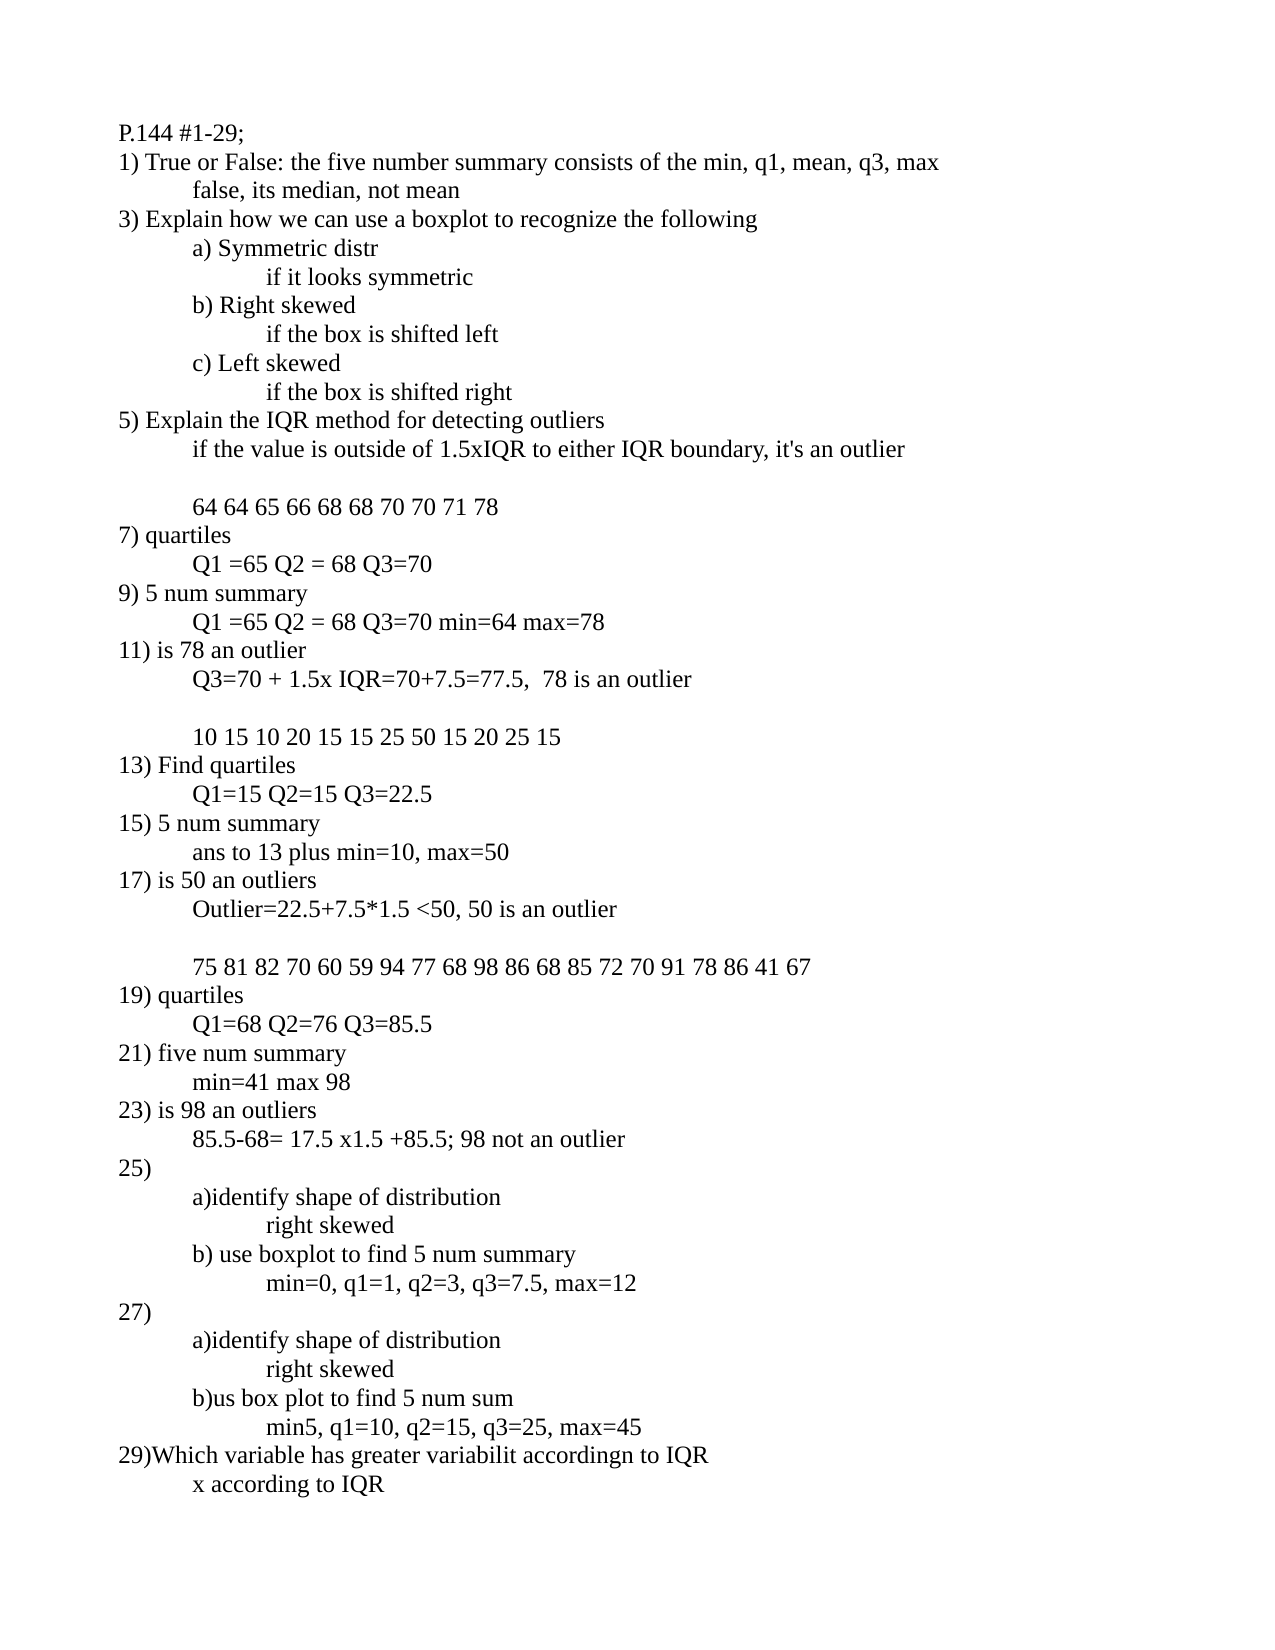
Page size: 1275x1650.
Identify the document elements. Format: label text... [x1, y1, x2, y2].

text 27) [118, 1297, 1157, 1326]
text min5, q1=10, q2=15, q3=25, max=45 [118, 1412, 1157, 1441]
text if it looks symmetric [118, 262, 1157, 291]
text 13) Find quartiles [118, 751, 1157, 779]
text 29)Which variable has greater variabilit accordingn to IQR [118, 1441, 1157, 1469]
text 10 15 10 20 15 15 25 50 15 20 25 15 [118, 722, 1157, 751]
text 9) 5 num summary [118, 578, 1157, 607]
text right skewed [118, 1354, 1157, 1383]
text 17) is 50 an outliers [118, 866, 1157, 894]
text b)us box plot to find 5 num sum [118, 1383, 1157, 1412]
text Q1=68 Q2=76 Q3=85.5 [118, 1009, 1157, 1038]
text 11) is 78 an outlier [118, 636, 1157, 664]
text min=41 max 98 [118, 1067, 1157, 1096]
text 64 64 65 66 68 68 70 70 71 78 [118, 492, 1157, 521]
text 21) five num summary [118, 1038, 1157, 1067]
text Q1 =65 Q2 = 68 Q3=70 [118, 549, 1157, 578]
text Q1 =65 Q2 = 68 Q3=70 min=64 max=78 [118, 607, 1157, 636]
text x according to IQR [118, 1469, 1157, 1498]
text right skewed [118, 1211, 1157, 1239]
text 3) Explain how we can use a boxplot to recognize the following [118, 204, 1157, 233]
text b) use boxplot to find 5 num summary [118, 1239, 1157, 1268]
text if the value is outside of 1.5xIQR to either IQR boundary, it's an outlier [118, 434, 1157, 463]
text if the box is shifted right [118, 377, 1157, 406]
text 5) Explain the IQR method for detecting outliers [118, 406, 1157, 434]
text 23) is 98 an outliers [118, 1096, 1157, 1124]
text if the box is shifted left [118, 319, 1157, 348]
text Q3=70 + 1.5x IQR=70+7.5=77.5, 78 is an outlier [118, 664, 1157, 693]
text 19) quartiles [118, 981, 1157, 1009]
text 75 81 82 70 60 59 94 77 68 98 86 68 85 72 70 91 78 86 41 67 [118, 952, 1157, 981]
text Outlier=22.5+7.5*1.5 <50, 50 is an outlier [118, 894, 1157, 923]
text a)identify shape of distribution [118, 1326, 1157, 1354]
text c) Left skewed [118, 348, 1157, 377]
text Q1=15 Q2=15 Q3=22.5 [118, 779, 1157, 808]
text 1) True or False: the five number summary consists of the min, q1, mean, q3, max [118, 147, 1157, 176]
text false, its median, not mean [118, 176, 1157, 204]
text 85.5-68= 17.5 x1.5 +85.5; 98 not an outlier [118, 1124, 1157, 1153]
text 25) [118, 1153, 1157, 1182]
text P.144 #1-29; [118, 118, 1157, 147]
text 15) 5 num summary [118, 808, 1157, 837]
text ans to 13 plus min=10, max=50 [118, 837, 1157, 866]
text a) Symmetric distr [118, 233, 1157, 262]
text a)identify shape of distribution [118, 1182, 1157, 1211]
text 7) quartiles [118, 521, 1157, 549]
text b) Right skewed [118, 291, 1157, 319]
text min=0, q1=1, q2=3, q3=7.5, max=12 [118, 1268, 1157, 1297]
